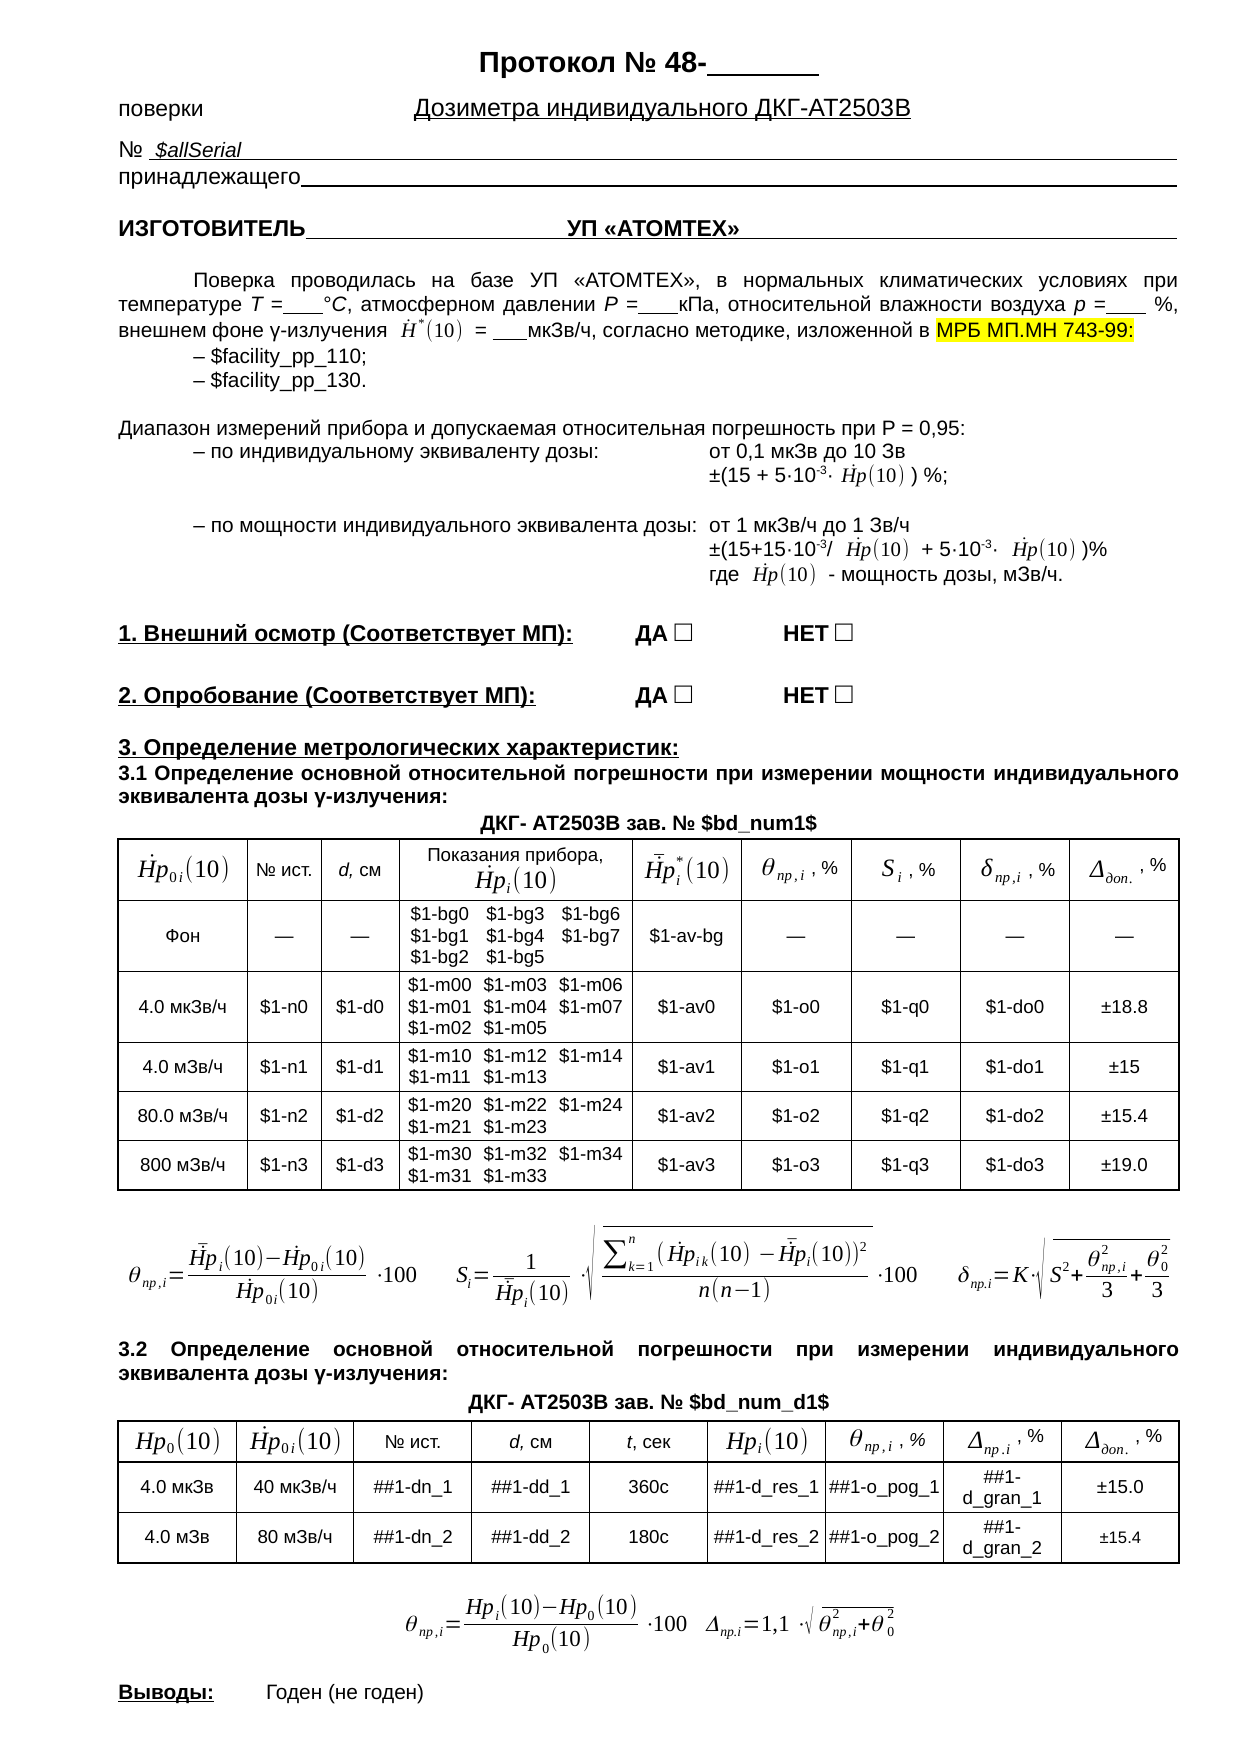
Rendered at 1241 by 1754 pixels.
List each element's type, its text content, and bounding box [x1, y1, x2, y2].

table_cell ##1-d_gran_1 [944, 1463, 1061, 1512]
table_cell ##1-dn_2 [354, 1513, 471, 1562]
text где - мощность дозы, мЗв/ч. [118, 562, 1179, 588]
table_cell [708, 1422, 825, 1461]
table_cell [119, 840, 247, 900]
table_cell ##1-o_pog_1 [826, 1463, 943, 1512]
table_cell d, см [322, 840, 399, 900]
table_cell , % [961, 840, 1069, 900]
table_cell — [1070, 901, 1178, 971]
table_cell ±15 [1070, 1043, 1178, 1091]
text – $facility_pp_130. [118, 367, 1179, 391]
table_cell $1-d2 [322, 1092, 399, 1140]
table_cell № ист. [248, 840, 321, 900]
table_header ДКГ- АТ2503B зав. № $bd_num1$ [118, 808, 1179, 838]
table_cell ##1-d_gran_2 [944, 1513, 1061, 1562]
table_cell 4.0 мкЗв/ч [119, 972, 247, 1042]
table_cell — [742, 901, 851, 971]
table_cell , % [826, 1422, 943, 1461]
text Диапазон измерений прибора и допускаемая относительная погрешность при Р = 0,95: [118, 415, 1179, 439]
table_cell 40 мкЗв/ч [237, 1463, 353, 1512]
text принадлежащего [118, 163, 1179, 189]
table_cell ##1-o_pog_2 [826, 1513, 943, 1562]
table_cell $1-o1 [742, 1043, 851, 1091]
table_cell 360c [590, 1463, 707, 1512]
table_cell $1-m20 $1-m21 $1-m22 $1-m23 $1-m24 [400, 1092, 632, 1140]
table_cell № ист. [354, 1422, 471, 1461]
table_cell $1-do3 [961, 1141, 1069, 1189]
table_cell ##1-dd_2 [472, 1513, 589, 1562]
text ИЗГОТОВИТЕЛЬ УП «АТОМТЕХ» [118, 215, 1179, 242]
table_cell $1-av1 [633, 1043, 741, 1091]
table_cell — [322, 901, 399, 971]
table_cell 4.0 мкЗв [119, 1463, 236, 1512]
text Поверка проводилась на базе УП «АТОМТЕХ», в нормальных климатических условиях при температуре Т = °С, атмосферном давлении Р = кПа, относительной влажности воздуха р = %, внешнем фоне γ-излучения = мкЗв/ч, согласно методике, изложенной в МРБ МП.МН 743-99: [118, 268, 1179, 343]
text 3.2 Определение основной относительной погрешности при измерении индивидуального эквивалента дозы γ-излучения: [118, 1337, 1179, 1384]
table_cell 4.0 мЗв [119, 1513, 236, 1562]
table_cell ±15.0 [1062, 1463, 1178, 1512]
table_cell $1-bg0 $1-bg1 $1-bg2 $1-bg3 $1-bg4 $1-bg5 $1-bg6 $1-bg7 [400, 901, 632, 971]
table_cell $1-q3 [852, 1141, 960, 1189]
table_cell 180c [590, 1513, 707, 1562]
text – по мощности индивидуального эквивалента дозы: от 1 мкЗв/ч до 1 Зв/ч [118, 513, 1179, 537]
table_cell $1-av-bg [633, 901, 741, 971]
text – по индивидуальному эквиваленту дозы: от 0,1 мкЗв до 10 Зв [118, 439, 1179, 463]
table_cell $1-n0 [248, 972, 321, 1042]
table_cell 80 мЗв/ч [237, 1513, 353, 1562]
table_cell $1-o0 [742, 972, 851, 1042]
table_cell $1-q1 [852, 1043, 960, 1091]
table_cell ±19.0 [1070, 1141, 1178, 1189]
table_cell $1-n1 [248, 1043, 321, 1091]
table_cell ±18.8 [1070, 972, 1178, 1042]
table_cell [119, 1422, 236, 1461]
table_cell , % [1070, 840, 1178, 900]
table_cell $1-d0 [322, 972, 399, 1042]
text № $allSerial [118, 136, 1179, 163]
table_cell $1-m00 $1-m01 $1-m02 $1-m03 $1-m04 $1-m05 $1-m06 $1-m07 [400, 972, 632, 1042]
text Выводы: Годен (не годен) [118, 1679, 1179, 1703]
table_cell $1-o2 [742, 1092, 851, 1140]
table_cell $1-m30 $1-m31 $1-m32 $1-m33 $1-m34 [400, 1141, 632, 1189]
table_cell $1-m10 $1-m11 $1-m12 $1-m13 $1-m14 [400, 1043, 632, 1091]
text 1. Внешний осмотр (Соответствует МП): ДА □ НЕТ □ [118, 614, 1179, 648]
table_cell 80.0 мЗв/ч [119, 1092, 247, 1140]
table_cell — [852, 901, 960, 971]
table_cell ±15.4 [1062, 1513, 1178, 1562]
table_cell , % [742, 840, 851, 900]
table_cell $1-q2 [852, 1092, 960, 1140]
text 3.1 Определение основной относительной погрешности при измерении мощности индивидуального эквивалента дозы γ-излучения: [118, 760, 1179, 808]
table_cell $1-do0 [961, 972, 1069, 1042]
text 3. Определение метрологических характеристик: [118, 734, 1179, 760]
text – $facility_pp_110; [118, 343, 1179, 367]
text ±(15 + 5·10-3·) %; [118, 463, 1179, 489]
table_cell Показания прибора, [400, 840, 632, 900]
table_cell $1-av2 [633, 1092, 741, 1140]
table_cell t, сек [590, 1422, 707, 1461]
table_cell [237, 1422, 353, 1461]
table_cell $1-av3 [633, 1141, 741, 1189]
table_cell $1-q0 [852, 972, 960, 1042]
table_cell $1-do1 [961, 1043, 1069, 1091]
table_cell $1-n2 [248, 1092, 321, 1140]
table_cell $1-o3 [742, 1141, 851, 1189]
text поверки Дозиметра индивидуального ДКГ-АТ2503B [118, 93, 1179, 122]
table_cell ##1-dd_1 [472, 1463, 589, 1512]
table_header ДКГ- АТ2503B зав. № $bd_num_d1$ [118, 1385, 1179, 1420]
table_cell $1-do2 [961, 1092, 1069, 1140]
table_cell 4.0 мЗв/ч [119, 1043, 247, 1091]
table_cell Фон [119, 901, 247, 971]
table_cell , % [1062, 1422, 1178, 1461]
table_cell $1-d1 [322, 1043, 399, 1091]
table_cell , % [852, 840, 960, 900]
text 2. Опробование (Соответствует МП): ДА □ НЕТ □ [118, 676, 1179, 710]
table_cell ##1-d_res_1 [708, 1463, 825, 1512]
text Протокол № 48- [88, 45, 1179, 79]
table_cell 800 мЗв/ч [119, 1141, 247, 1189]
table_cell ##1-d_res_2 [708, 1513, 825, 1562]
text ±(15+15·10-3/ + 5·10-3· )% [118, 537, 1179, 562]
table_cell , % [944, 1422, 1061, 1461]
table_cell — [961, 901, 1069, 971]
table_cell [633, 840, 741, 900]
table_cell ##1-dn_1 [354, 1463, 471, 1512]
table_cell $1-n3 [248, 1141, 321, 1189]
table_cell — [248, 901, 321, 971]
table_cell $1-d3 [322, 1141, 399, 1189]
table_cell ±15.4 [1070, 1092, 1178, 1140]
table_cell $1-av0 [633, 972, 741, 1042]
table_cell d, см [472, 1422, 589, 1461]
